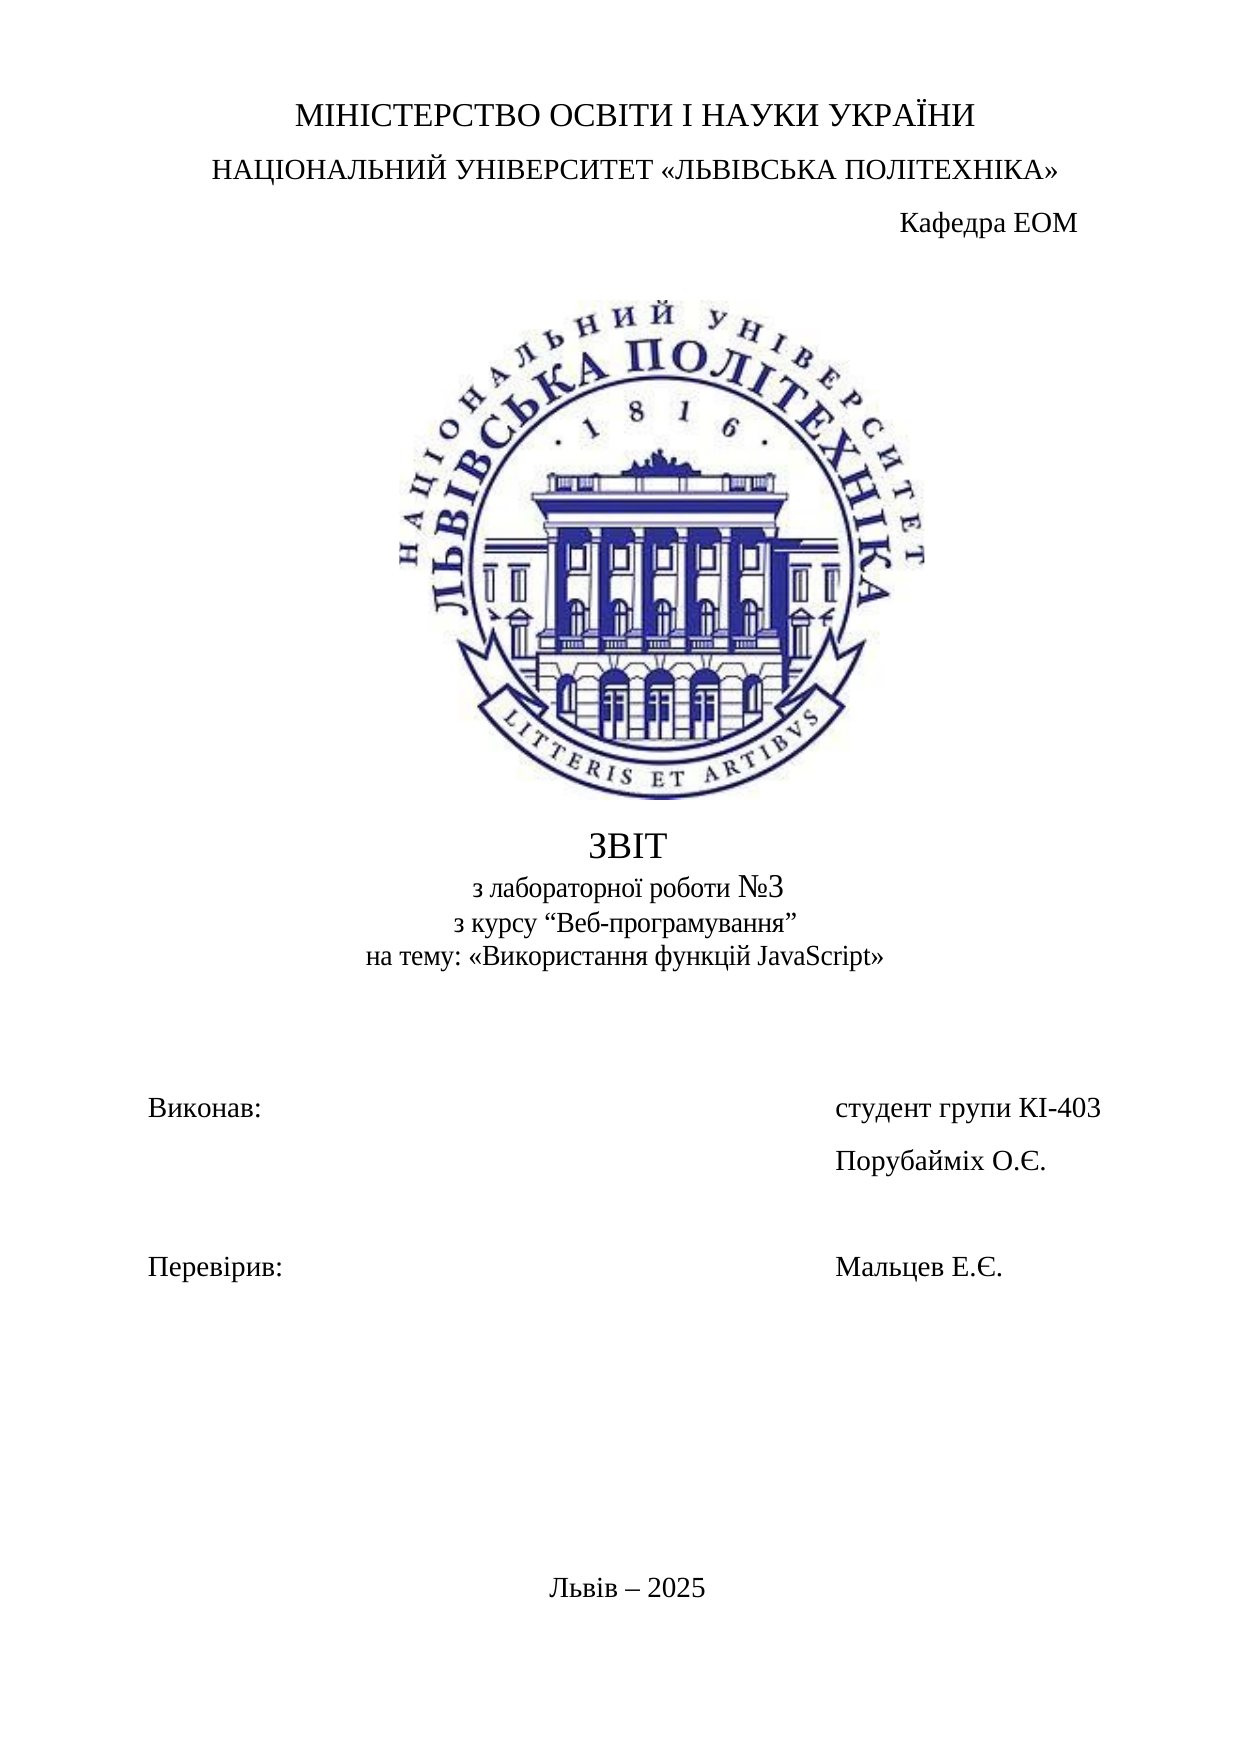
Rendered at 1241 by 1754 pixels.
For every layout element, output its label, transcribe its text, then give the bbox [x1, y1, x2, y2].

text студент групи КІ-403 [835, 1091, 1152, 1124]
text Перевірив: [148, 1249, 806, 1283]
subtitle НАЦІОНАЛЬНИЙ УНІВЕРСИТЕТ «ЛЬВІВСЬКА ПОЛІТЕХНІКА» [192, 152, 1078, 186]
subtitle ЗВІТ [320, 823, 935, 866]
text Львів – 2025 [320, 1571, 934, 1604]
text Виконав: [148, 1091, 806, 1124]
text з лабораторної роботи №3 [320, 866, 936, 905]
text Порубайміх О.Є. [835, 1143, 1152, 1177]
text МІНІСТЕРСТВО ОСВІТИ І НАУКИ УКРАЇНИ [221, 95, 1048, 134]
subtitle Кафедра ЕОМ­ [192, 205, 1078, 238]
text на тему: «Використання функцій JavaScript» [148, 938, 1093, 972]
text Мальцев Е.Є. [835, 1249, 1152, 1283]
picture [399, 300, 925, 800]
text з курсу “Веб-програмування” [266, 905, 974, 938]
